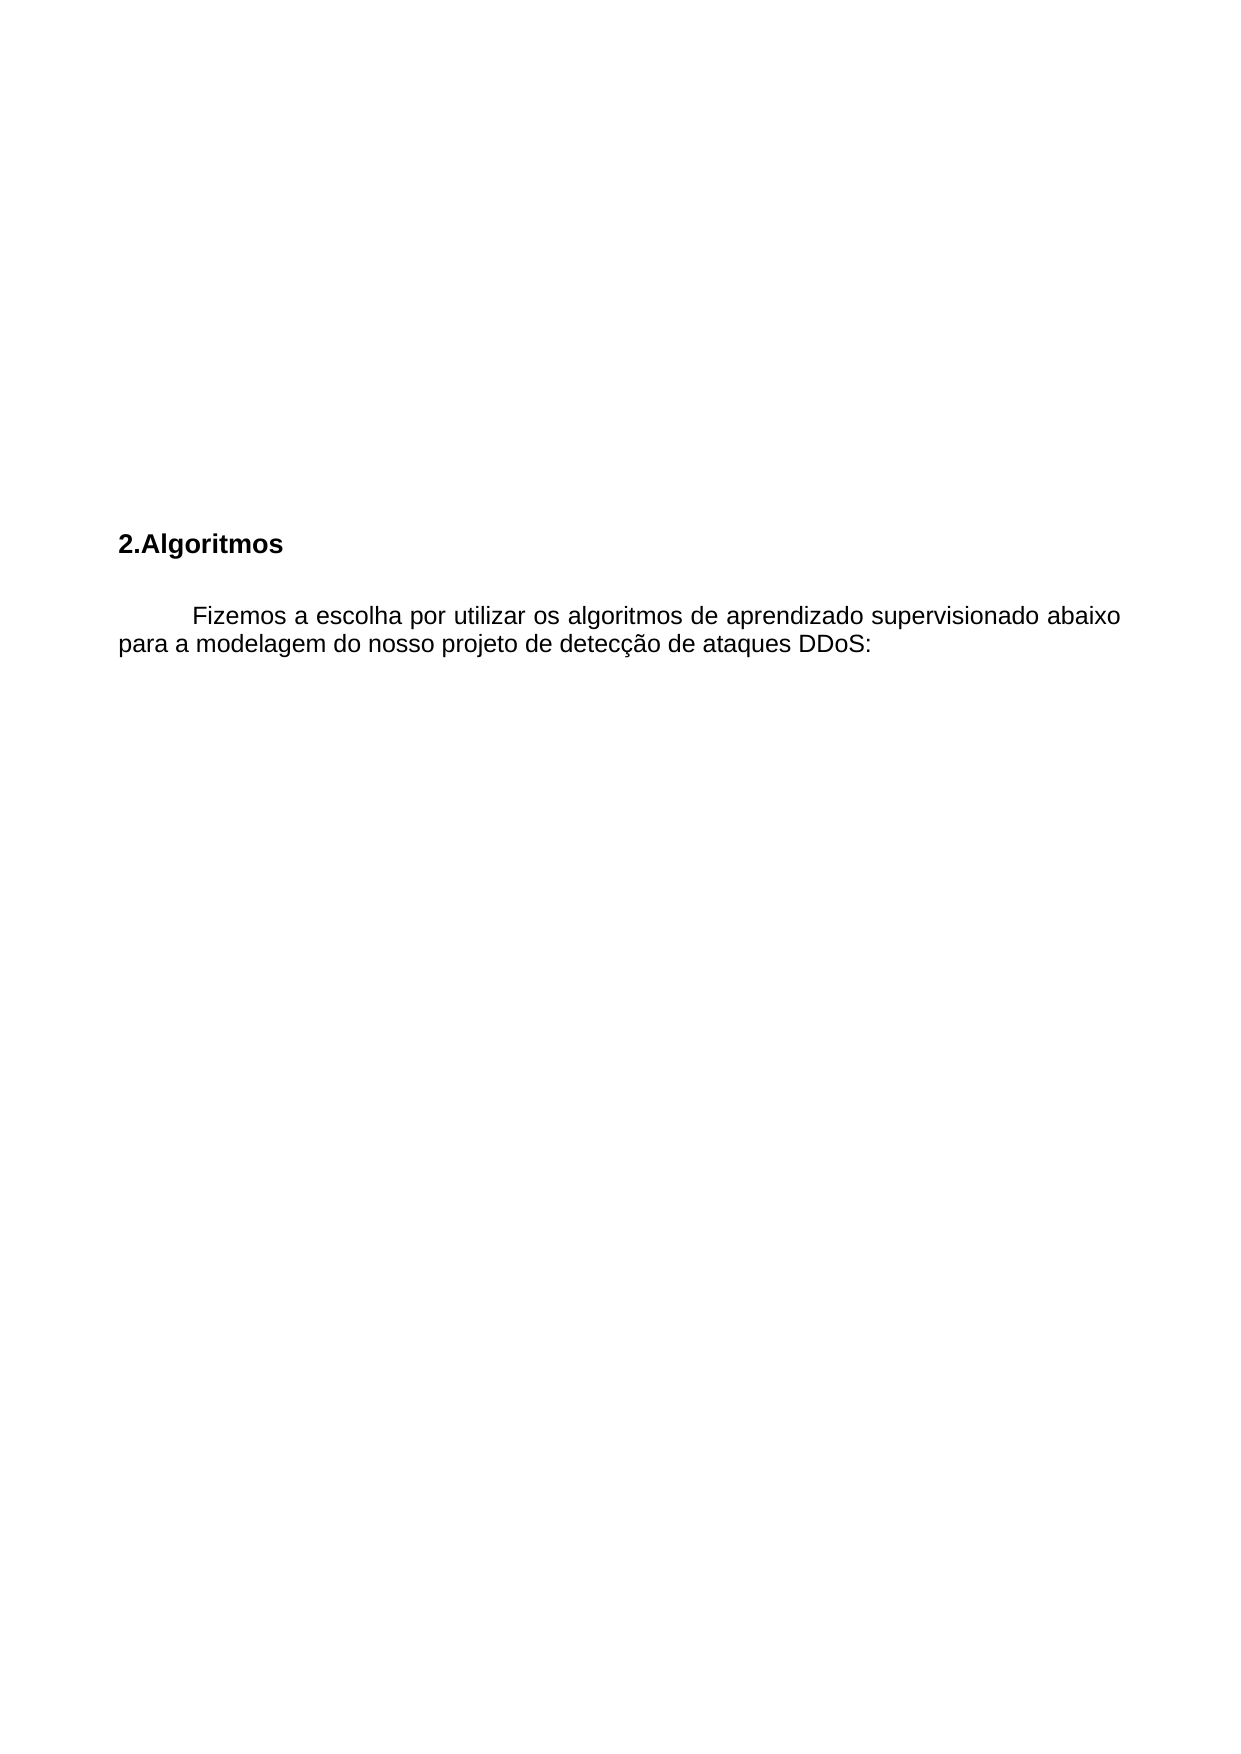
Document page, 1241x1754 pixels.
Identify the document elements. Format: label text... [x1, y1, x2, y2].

subtitle 2.Algoritmos [118, 528, 1122, 559]
text Fizemos a escolha por utilizar os algoritmos de aprendizado supervisionado abaixo para a modelagem do nosso projeto de detecção de ataques DDoS: [118, 601, 1122, 658]
